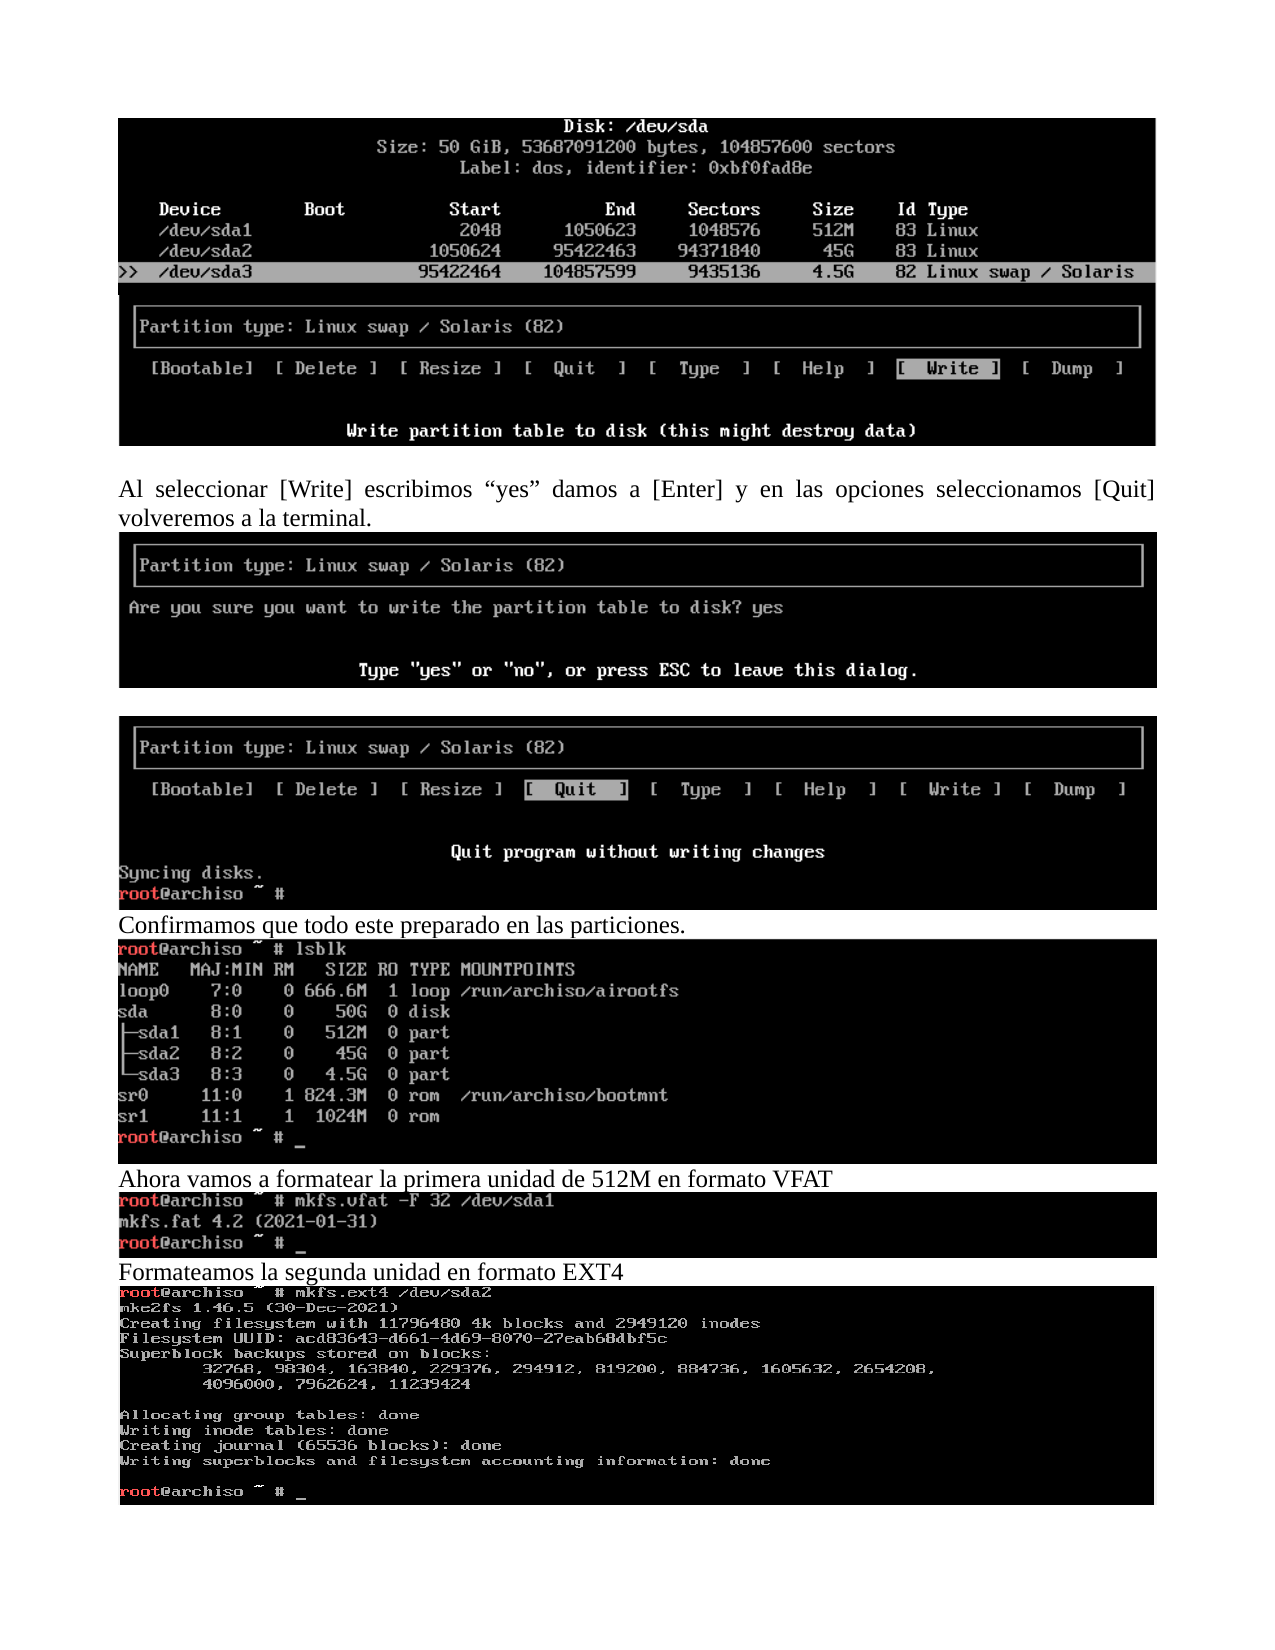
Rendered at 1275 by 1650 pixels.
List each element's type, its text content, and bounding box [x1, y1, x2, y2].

text Formateamos la segunda unidad en formato EXT4 [118, 1258, 1157, 1286]
text Ahora vamos a formatear la primera unidad de 512M en formato VFAT [118, 1164, 1157, 1192]
text Al seleccionar [Write] escribimos “yes” damos a [Enter] y en las opciones seleccionamos [Quit] volveremos a la terminal. [118, 474, 1157, 532]
text Confirmamos que todo este preparado en las particiones. [118, 910, 1157, 938]
